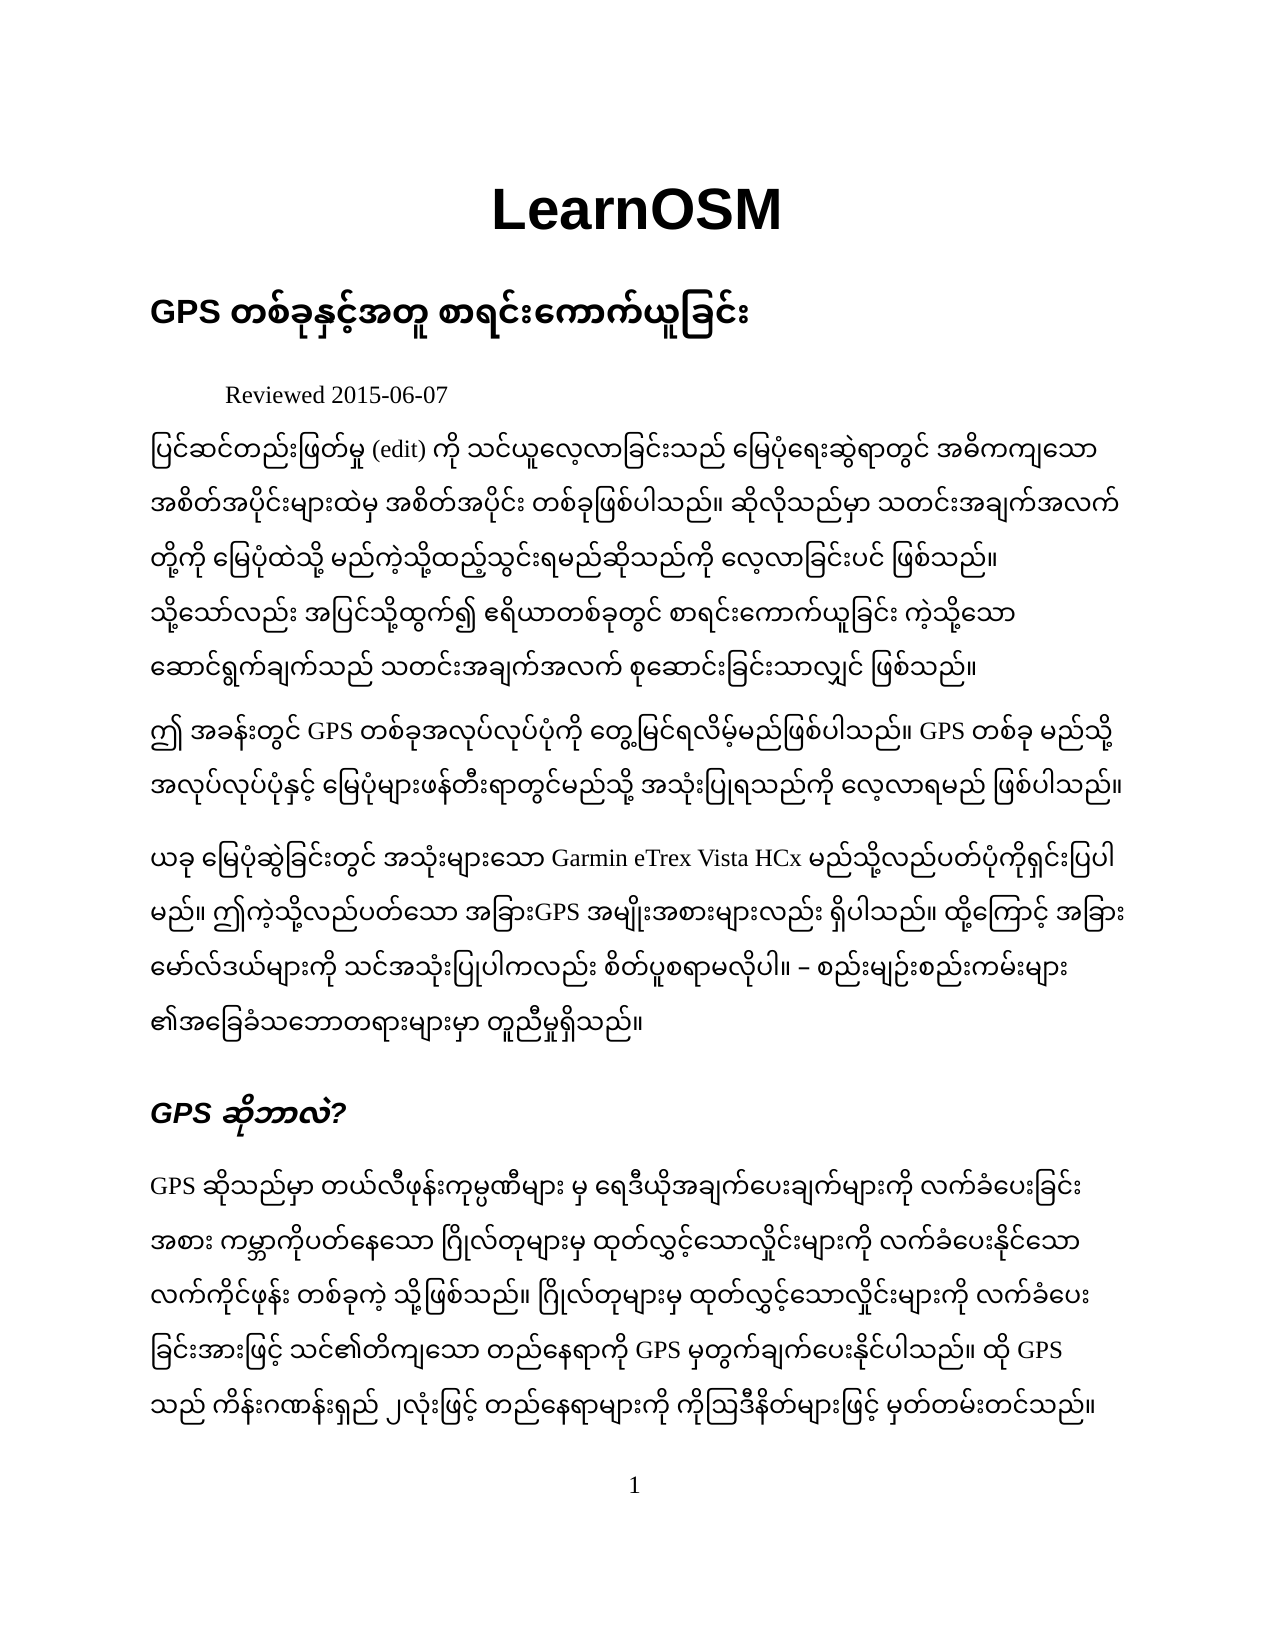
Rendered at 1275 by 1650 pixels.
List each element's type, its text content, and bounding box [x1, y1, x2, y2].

text ယခု မြေပုံဆွဲခြင်းတွင် အသုံးများသော Garmin eTrex Vista HCx မည်သို့လည်ပတ်ပုံကိုရှင်းပြပါမည်။ ဤကဲ့သို့လည်ပတ်သော အခြားGPS အမျိုးအစားများလည်း ရှိပါသည်။ ထို့ကြောင့် အခြားမော်လ်ဒယ်များကို သင်အသုံးပြုပါကလည်း စိတ်ပူစရာမလိုပါ။ – စည်းမျဉ်းစည်းကမ်းများ ၏အခြေခံသဘောတရားများမှာ တူညီမှုရှိသည်။ [150, 833, 1125, 1051]
title LearnOSM [150, 175, 1125, 242]
text ပြင်ဆင်တည်းဖြတ်မှု (edit) ကို သင်ယူလေ့လာခြင်းသည် မြေပုံရေးဆွဲရာတွင် အဓိကကျသော အစိတ်အပိုင်းများထဲမှ အစိတ်အပိုင်း တစ်ခုဖြစ်ပါသည်။ ဆိုလိုသည်မှာ သတင်းအချက်အလက်တို့ကို မြေပုံထဲသို့ မည်ကဲ့သို့ထည့်သွင်းရမည်ဆိုသည်ကို လေ့လာခြင်းပင် ဖြစ်သည်။ သို့သော်လည်း အပြင်သို့ထွက်၍ ဧရိယာတစ်ခုတွင် စာရင်းကောက်ယူခြင်း ကဲ့သို့သော ဆောင်ရွက်ချက်သည် သတင်းအချက်အလက် စုဆောင်းခြင်းသာလျှင် ဖြစ်သည်။ [150, 424, 1125, 697]
text ဤ အခန်းတွင် GPS တစ်ခုအလုပ်လုပ်ပုံကို တွေ့မြင်ရလိမ့်မည်ဖြစ်ပါသည်။ GPS တစ်ခု မည်သို့ အလုပ်လုပ်ပုံနှင့် မြေပုံများဖန်တီးရာတွင်မည်သို့ အသုံးပြုရသည်ကို လေ့လာရမည် ဖြစ်ပါသည်။ [150, 706, 1125, 815]
subtitle GPS ဆိုဘာလဲ? [150, 1085, 1125, 1149]
subtitle GPS တစ်ခုနှင့်အတူ စာရင်းကောက်ယူခြင်း [150, 279, 1125, 353]
text Reviewed 2015-06-07 [225, 380, 1125, 409]
text GPS ဆိုသည်မှာ တယ်လီဖုန်းကုမ္ပဏီများ မှ ရေဒီယိုအချက်ပေးချက်များကို လက်ခံပေးခြင်းအစား ကမ္ဘာကိုပတ်နေသော ဂြိုလ်တုများမှ ထုတ်လွှင့်သောလှိုင်းများကို လက်ခံပေးနိုင်သော လက်ကိုင်ဖုန်း တစ်ခုကဲ့ သို့ဖြစ်သည်။ ဂြိုလ်တုများမှ ထုတ်လွှင့်သောလှိုင်းများကို လက်ခံပေးခြင်းအားဖြင့် သင်၏တိကျသော တည်နေရာကို GPS မှတွက်ချက်ပေးနိုင်ပါသည်။ ထို GPS သည် ကိန်းဂဏန်းရှည် ၂လုံးဖြင့် တည်နေရာများကို ကိုဩဒီနိတ်များဖြင့် မှတ်တမ်းတင်သည်။ [150, 1162, 1125, 1434]
